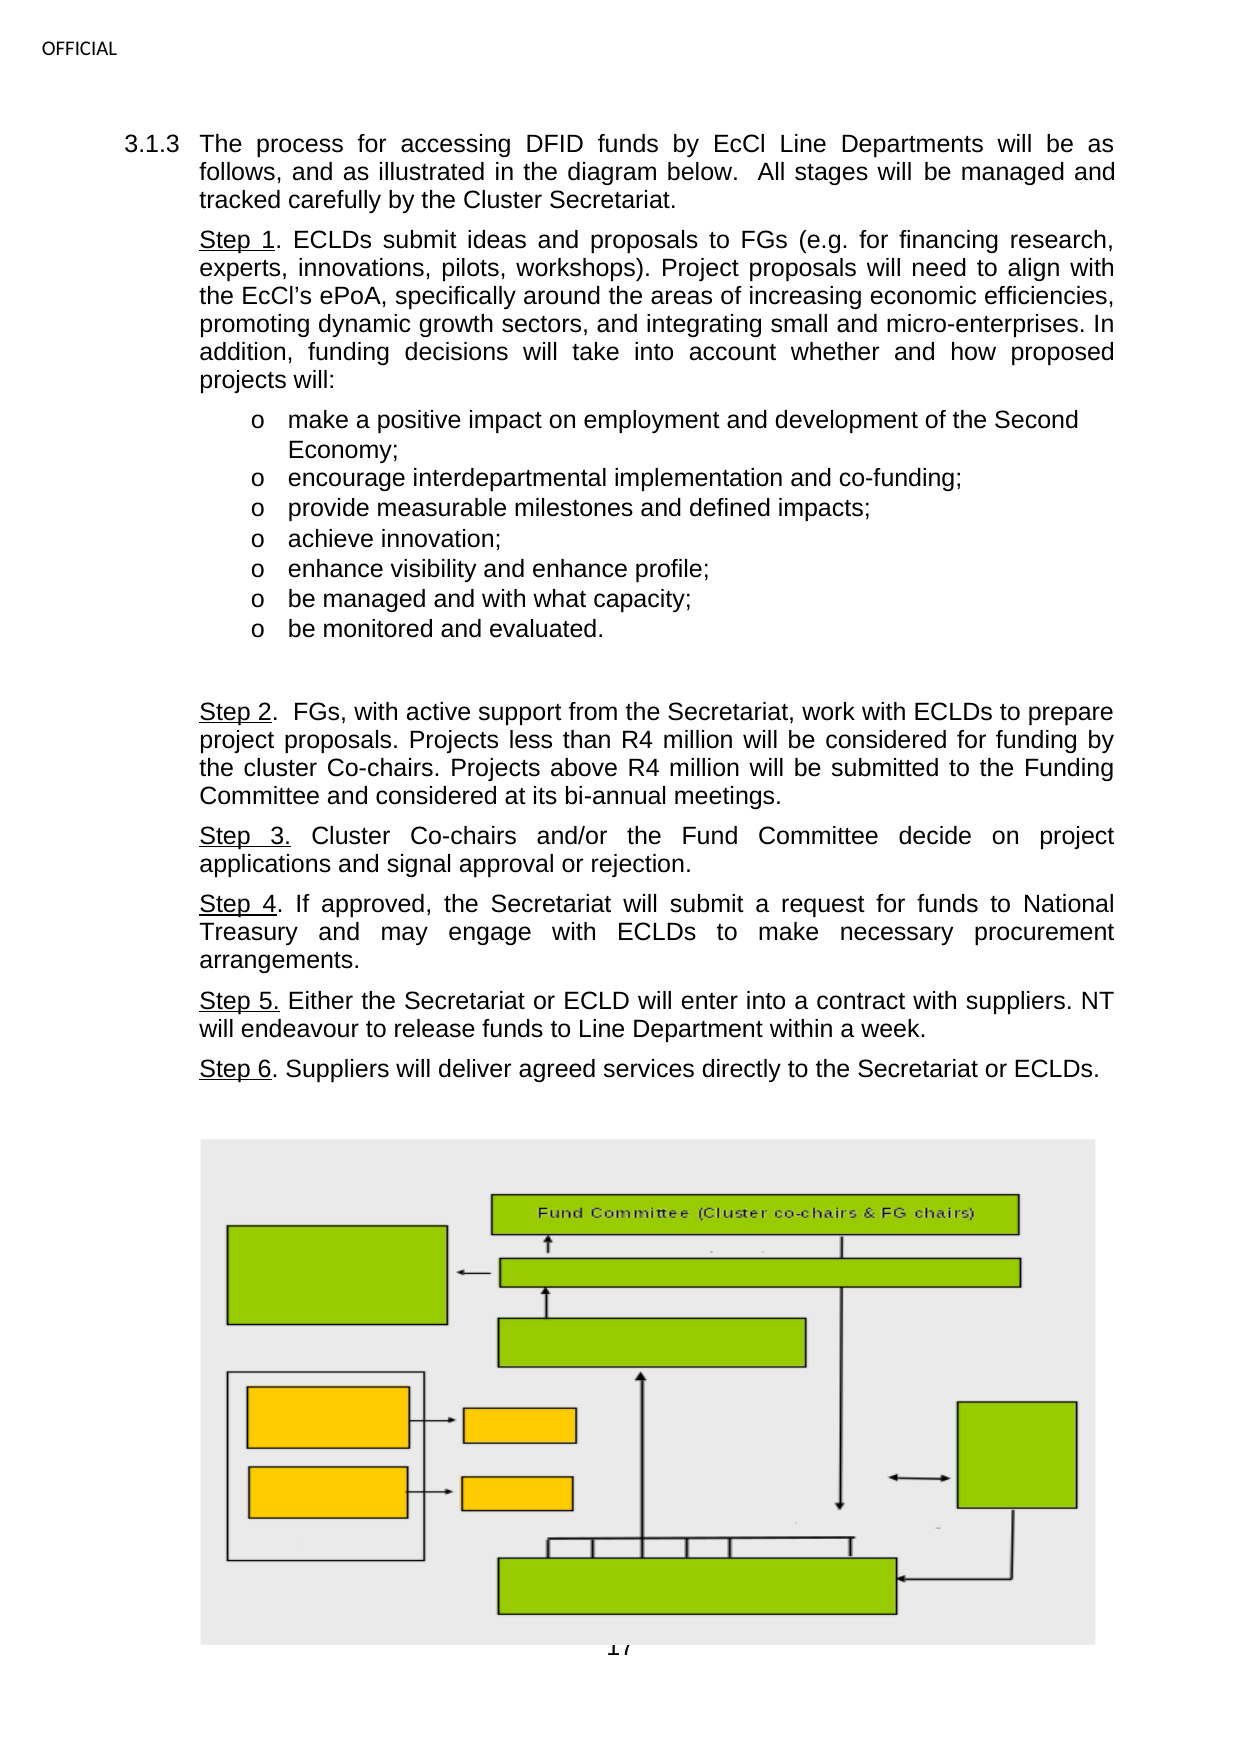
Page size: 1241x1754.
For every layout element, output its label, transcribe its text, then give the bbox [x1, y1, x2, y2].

list be monitored and evaluated. [250, 615, 1116, 645]
text Step 6. Suppliers will deliver agreed services directly to the Secretariat or ECLDs. [199, 1055, 1116, 1083]
list The process for accessing DFID funds by EcCl Line Departments will be as follows, and as illustrated in the diagram below. All stages will be managed and tracked carefully by the Cluster Secretariat. [124, 130, 1116, 214]
text Step 5. Either the Secretariat or ECLD will enter into a contract with suppliers. NT will endeavour to release funds to Line Department within a week. [199, 986, 1116, 1042]
list encourage interdepartmental implementation and co-funding; [250, 464, 1116, 494]
list be managed and with what capacity; [250, 584, 1116, 615]
list make a positive impact on employment and development of the Second Economy; [250, 406, 1116, 464]
text Step 2. FGs, with active support from the Secretariat, work with ECLDs to prepare project proposals. Projects less than R4 million will be considered for funding by the cluster Co-chairs. Projects above R4 million will be submitted to the Funding Committee and considered at its bi-annual meetings. [199, 698, 1116, 809]
text Step 3. Cluster Co-chairs and/or the Fund Committee decide on project applications and signal approval or rejection. [199, 822, 1116, 878]
list enhance visibility and enhance profile; [250, 554, 1116, 584]
list achieve innovation; [250, 524, 1116, 554]
text Step 4. If approved, the Secretariat will submit a request for funds to National Treasury and may engage with ECLDs to make necessary procurement arrangements. [199, 890, 1116, 974]
text Step 1. ECLDs submit ideas and proposals to FGs (e.g. for financing research, experts, innovations, pilots, workshops). Project proposals will need to align with the EcCl’s ePoA, specifically around the areas of increasing economic efficiencies, promoting dynamic growth sectors, and integrating small and micro-enterprises. In addition, funding decisions will take into account whether and how proposed projects will: [199, 226, 1116, 394]
list provide measurable milestones and defined impacts; [250, 494, 1116, 524]
